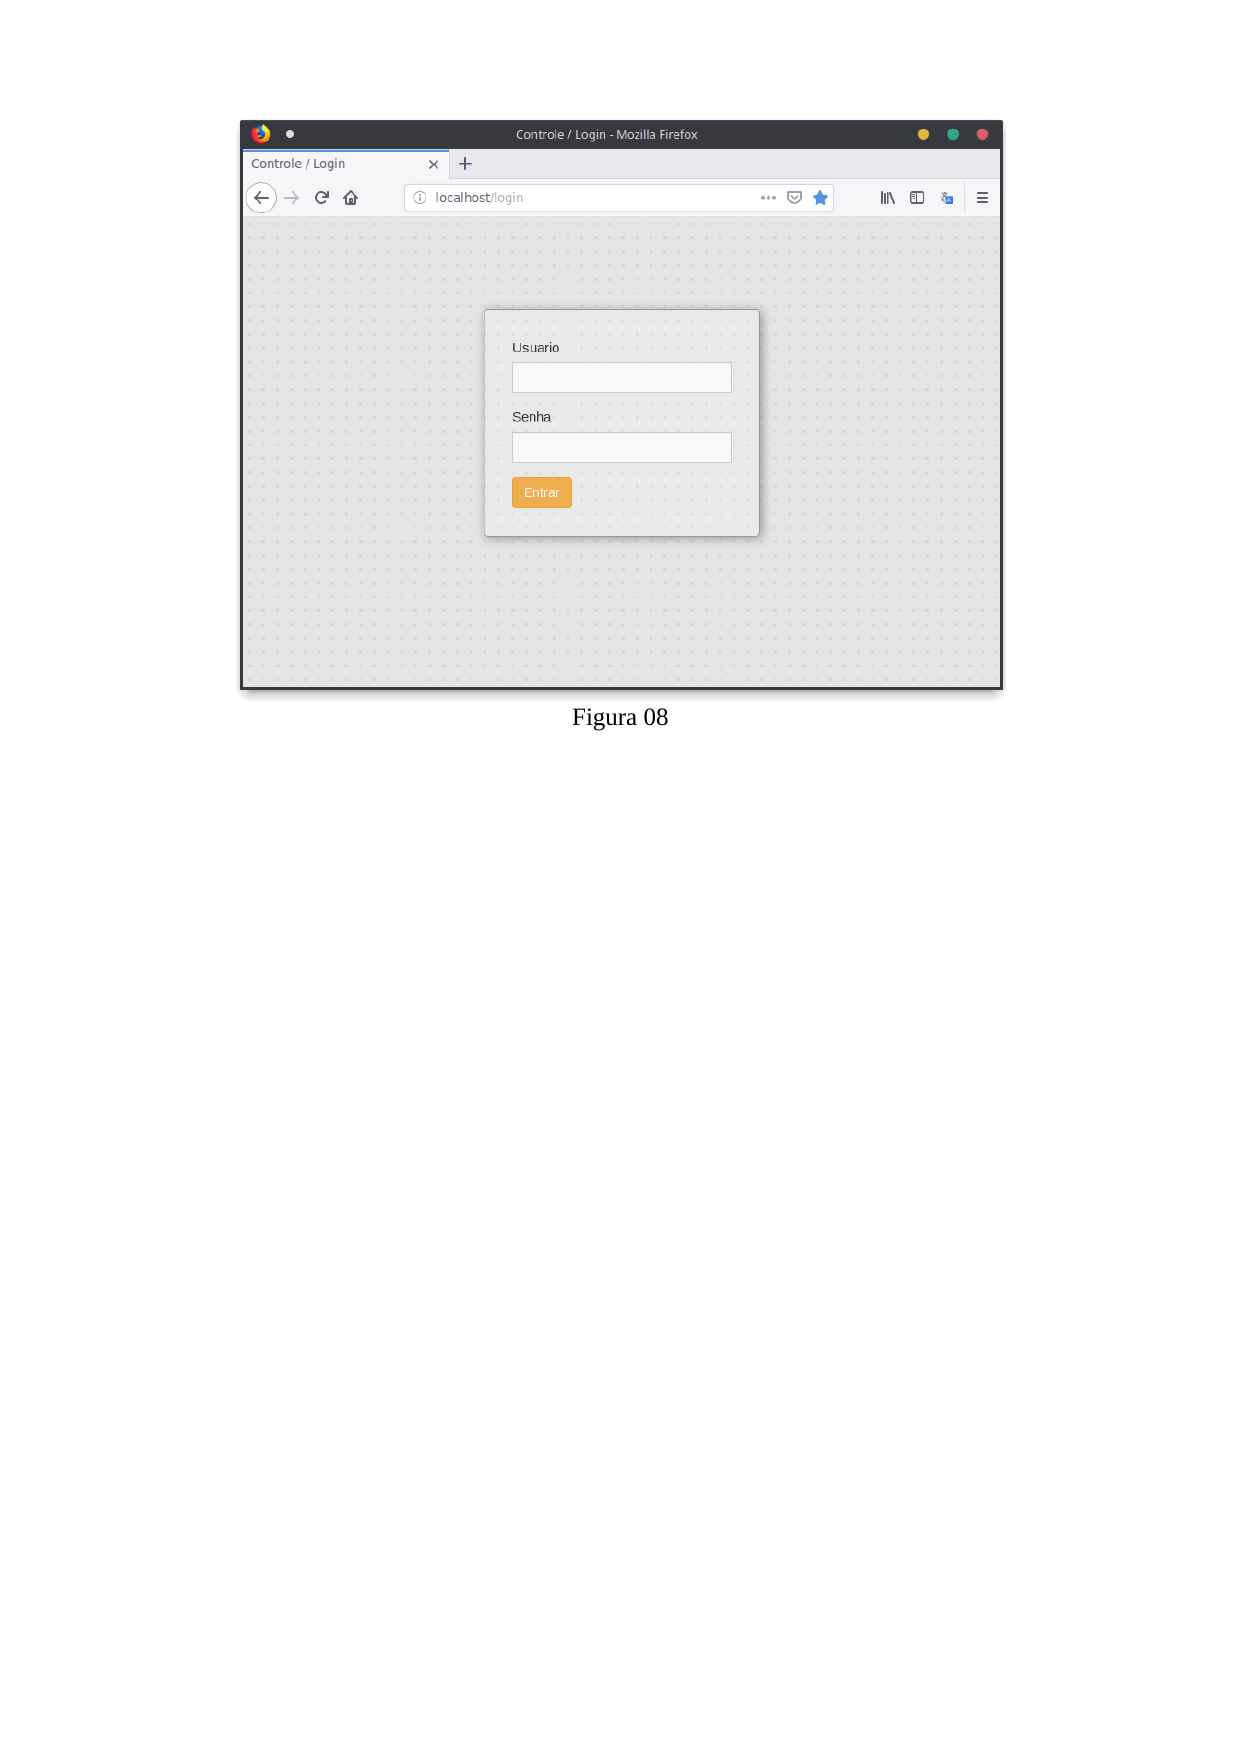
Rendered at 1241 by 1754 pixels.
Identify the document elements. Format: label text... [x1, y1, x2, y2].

picture [235, 118, 1007, 702]
text Figura 08 [118, 118, 1122, 731]
